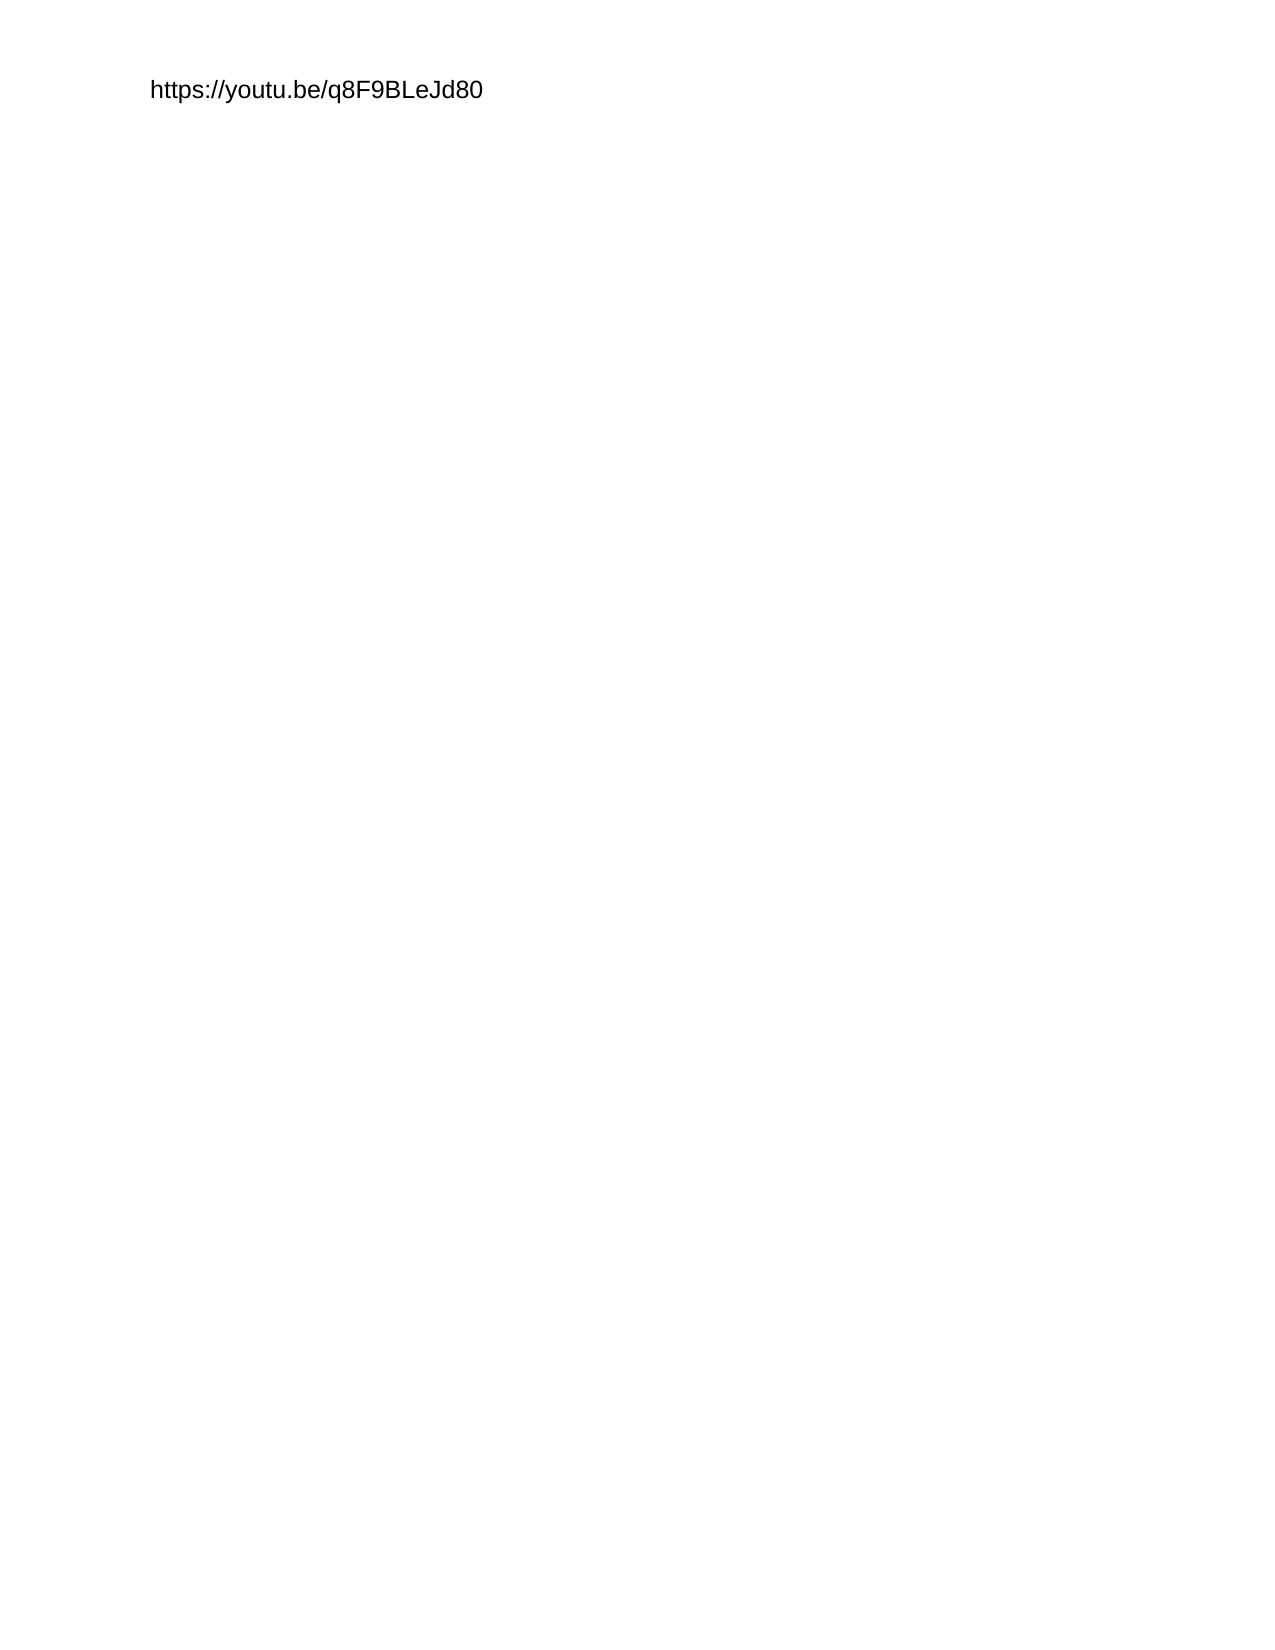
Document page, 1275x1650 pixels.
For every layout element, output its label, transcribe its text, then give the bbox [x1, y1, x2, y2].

text https://youtu.be/q8F9BLeJd80 [150, 75, 1125, 104]
